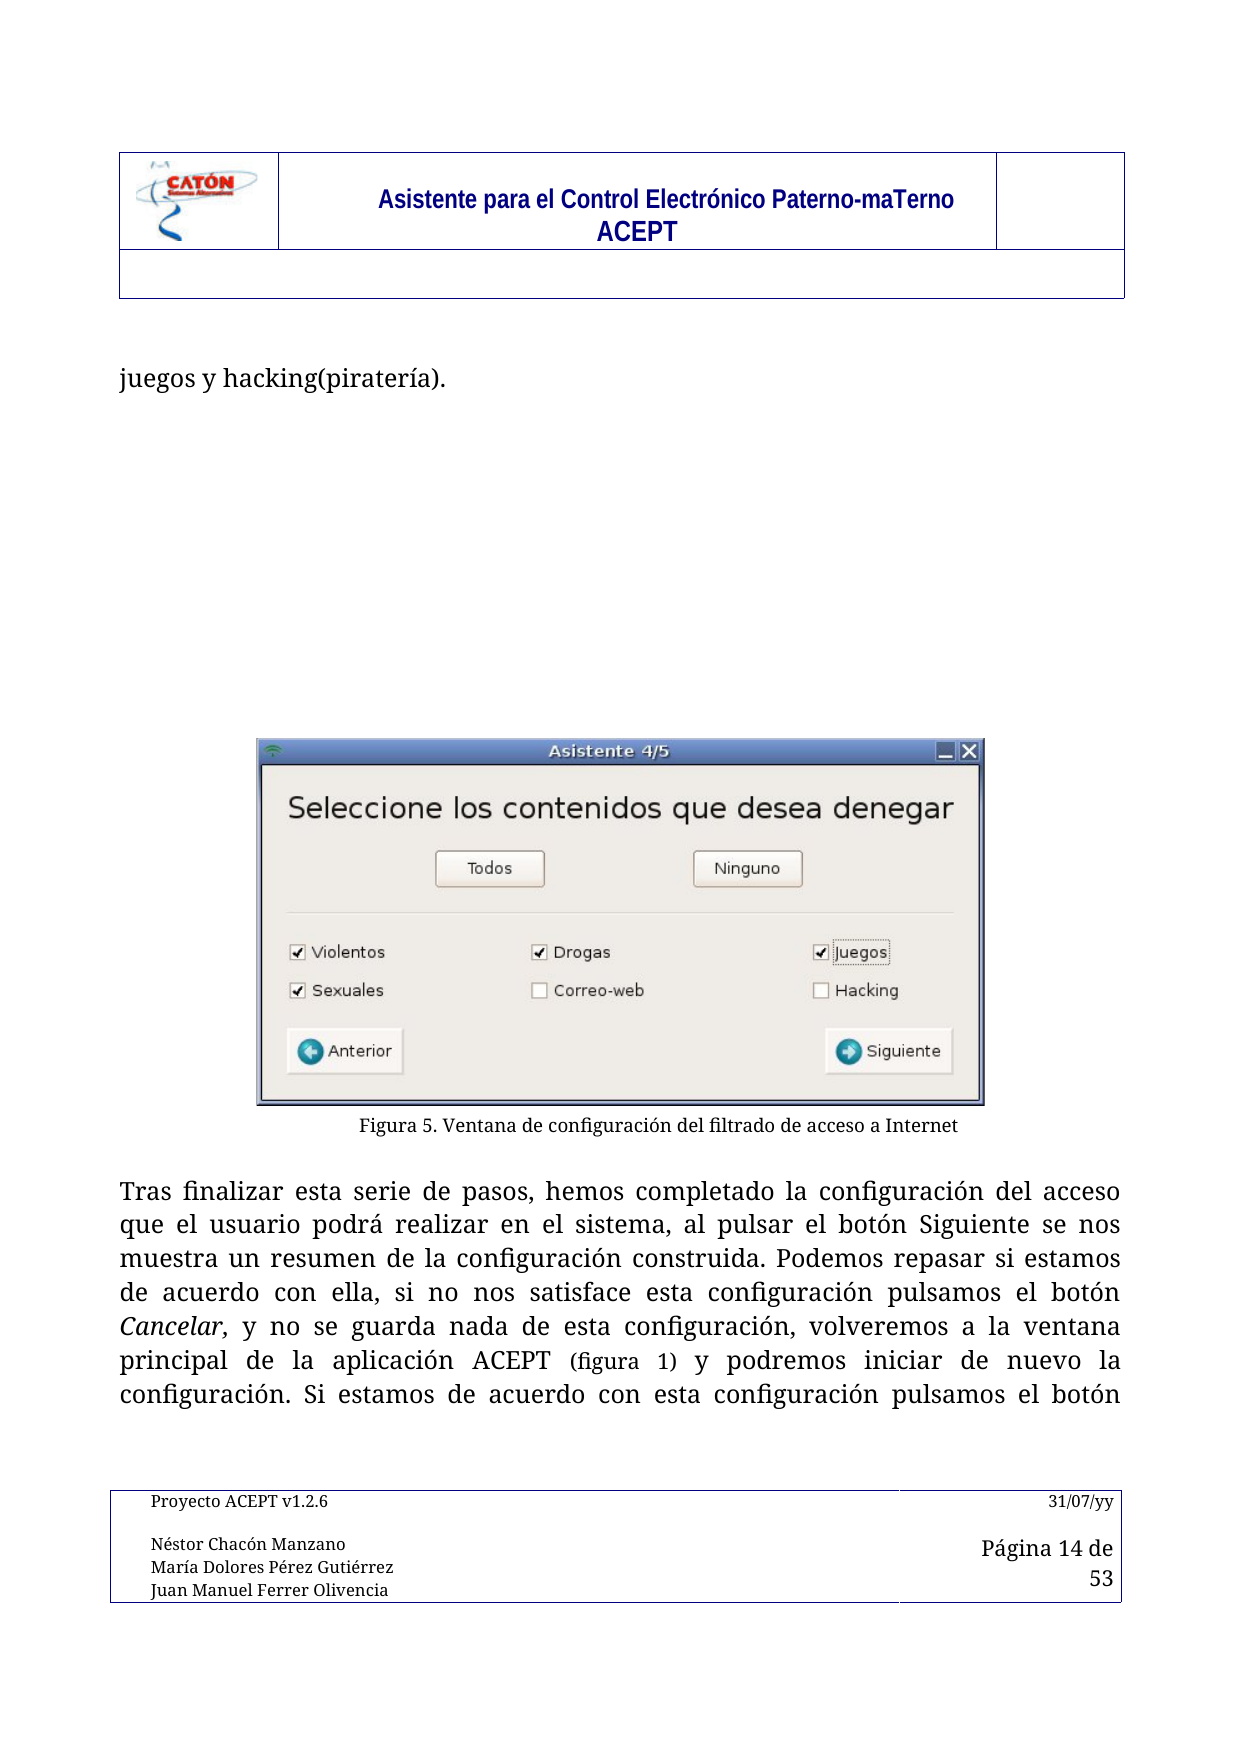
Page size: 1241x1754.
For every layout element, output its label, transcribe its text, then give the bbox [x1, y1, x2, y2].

text juegos y hacking(piratería). [45, 361, 1122, 395]
text Tras finalizar esta serie de pasos, hemos completado la configuración del acceso que el usuario podrá realizar en el sistema, al pulsar el botón Siguiente se nos muestra un resumen de la configuración construida. Podemos repasar si estamos de acuerdo con ella, si no nos satisface esta configuración pulsamos el botón Cancelar, y no se guarda nada de esta configuración, volveremos a la ventana principal de la aplicación ACEPT (figura 1) y podremos iniciar de nuevo la configuración. Si estamos de acuerdo con esta configuración pulsamos el botón [40, 1173, 1122, 1411]
text Figura 5. Ventana de configuración del filtrado de acceso a Internet [118, 735, 1122, 1139]
picture [256, 738, 985, 1106]
picture [136, 161, 258, 241]
